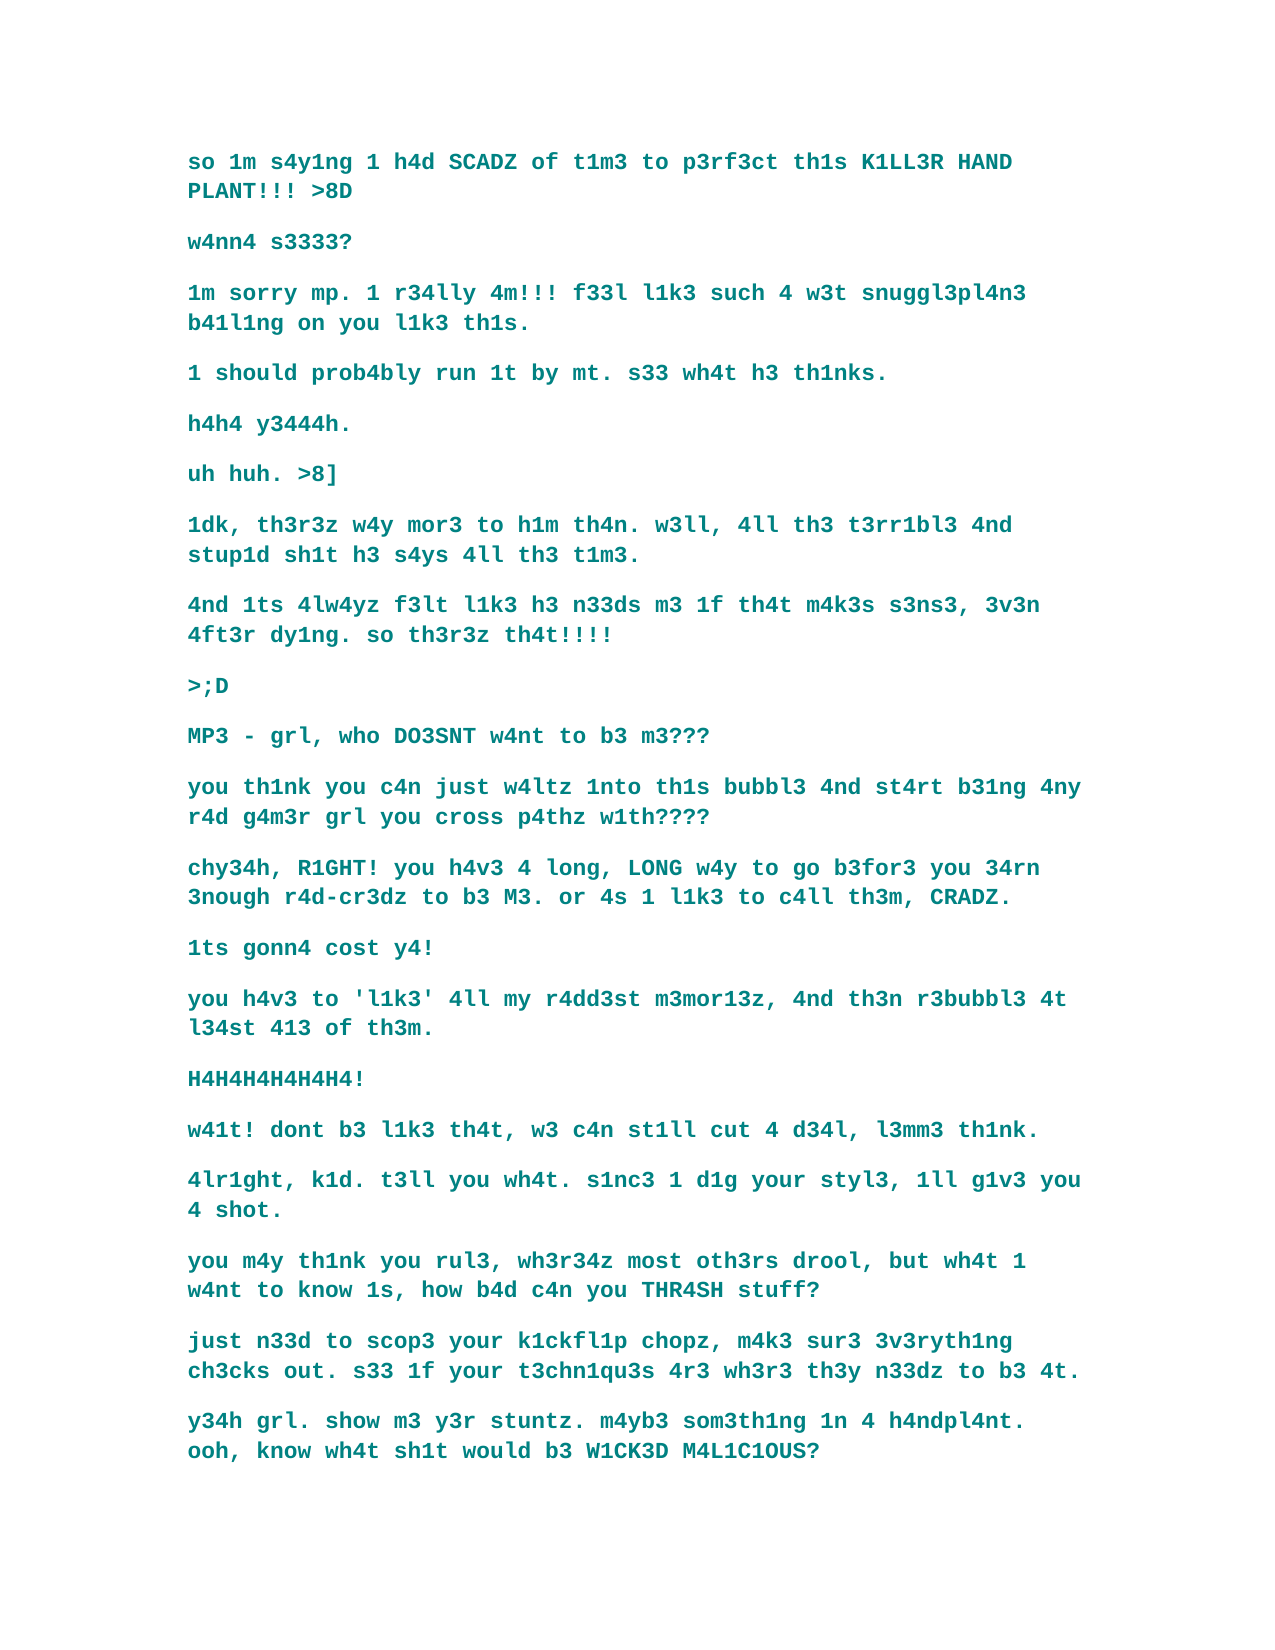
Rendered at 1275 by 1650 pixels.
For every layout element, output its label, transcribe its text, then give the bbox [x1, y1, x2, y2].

text you h4v3 to 'l1k3' 4ll my r4dd3st m3mor13z, 4nd th3n r3bubbl3 4t l34st 413 of th3m. [187, 987, 1087, 1043]
text 4nd 1ts 4lw4yz f3lt l1k3 h3 n33ds m3 1f th4t m4k3s s3ns3, 3v3n 4ft3r dy1ng. so th3r3z th4t!!!! [187, 594, 1087, 649]
text uh huh. >8] [187, 463, 1087, 489]
text you m4y th1nk you rul3, wh3r34z most oth3rs drool, but wh4t 1 w4nt to know 1s, how b4d c4n you THR4SH stuff? [187, 1249, 1087, 1305]
text 1m sorry mp. 1 r34lly 4m!!! f33l l1k3 such 4 w3t snuggl3pl4n3 b41l1ng on you l1k3 th1s. [187, 281, 1087, 337]
text w41t! dont b3 l1k3 th4t, w3 c4n st1ll cut 4 d34l, l3mm3 th1nk. [187, 1118, 1087, 1144]
text >;D [187, 674, 1087, 700]
text w4nn4 s3333? [187, 230, 1087, 256]
text 4lr1ght, k1d. t3ll you wh4t. s1nc3 1 d1g your styl3, 1ll g1v3 you 4 shot. [187, 1168, 1087, 1224]
text y34h grl. show m3 y3r stuntz. m4yb3 som3th1ng 1n 4 h4ndpl4nt. ooh, know wh4t sh1t would b3 W1CK3D M4L1C1OUS? [187, 1410, 1087, 1466]
text you th1nk you c4n just w4ltz 1nto th1s bubbl3 4nd st4rt b31ng 4ny r4d g4m3r grl you cross p4thz w1th???? [187, 775, 1087, 831]
text so 1m s4y1ng 1 h4d SCADZ of t1m3 to p3rf3ct th1s K1LL3R HAND PLANT!!! >8D [187, 150, 1087, 206]
text MP3 - grl, who DO3SNT w4nt to b3 m3??? [187, 725, 1087, 751]
text 1dk, th3r3z w4y mor3 to h1m th4n. w3ll, 4ll th3 t3rr1bl3 4nd stup1d sh1t h3 s4ys 4ll th3 t1m3. [187, 513, 1087, 569]
text 1 should prob4bly run 1t by mt. s33 wh4t h3 th1nks. [187, 361, 1087, 387]
text 1ts gonn4 cost y4! [187, 936, 1087, 962]
text h4h4 y3444h. [187, 412, 1087, 438]
text chy34h, R1GHT! you h4v3 4 long, LONG w4y to go b3for3 you 34rn 3nough r4d-cr3dz to b3 M3. or 4s 1 l1k3 to c4ll th3m, CRADZ. [187, 856, 1087, 912]
text H4H4H4H4H4H4! [187, 1067, 1087, 1093]
text just n33d to scop3 your k1ckfl1p chopz, m4k3 sur3 3v3ryth1ng ch3cks out. s33 1f your t3chn1qu3s 4r3 wh3r3 th3y n33dz to b3 4t. [187, 1329, 1087, 1385]
